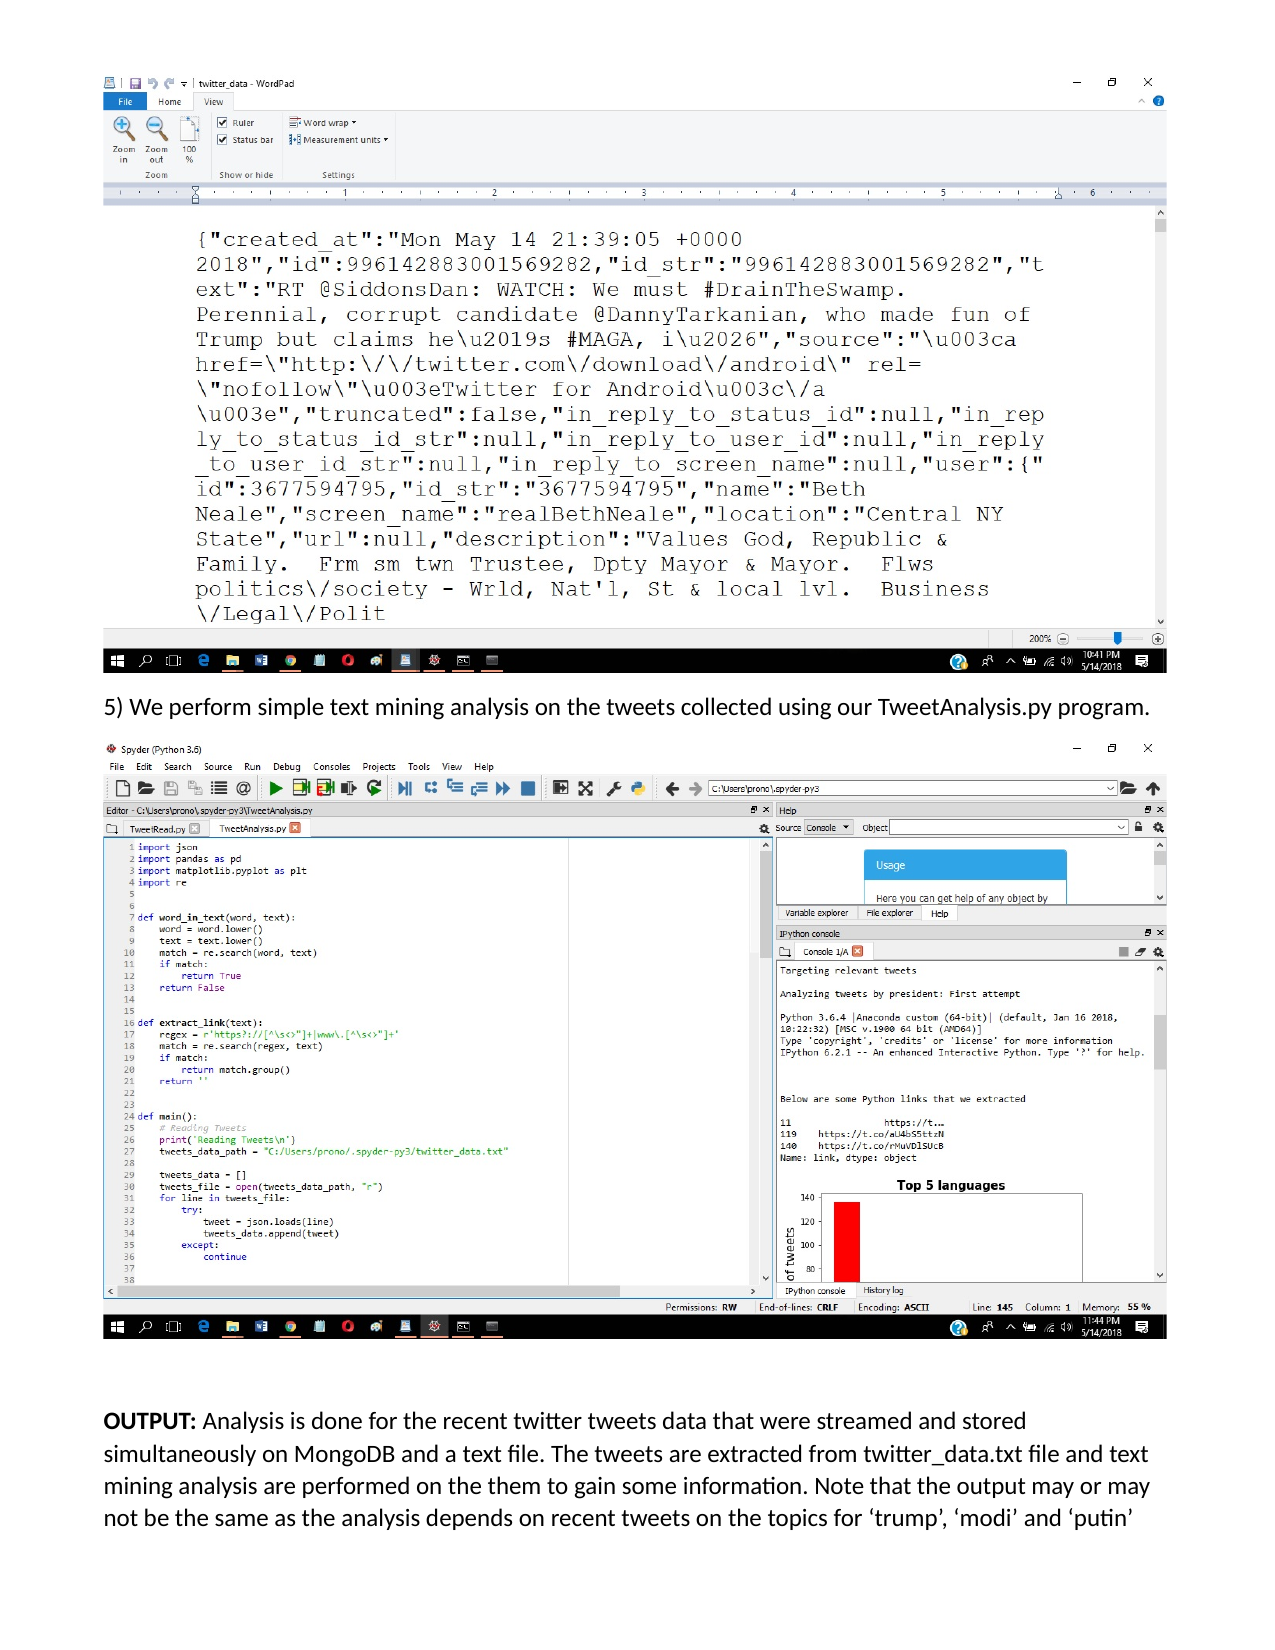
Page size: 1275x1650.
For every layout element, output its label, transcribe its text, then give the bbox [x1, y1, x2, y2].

text 5) We perform simple text mining analysis on the tweets collected using our TweetAnalysis.py program. [103, 691, 1167, 722]
text OUTPUT: Analysis is done for the recent twitter tweets data that were streamed and stored simultaneously on MongoDB and a text file. The tweets are extracted from twitter_data.txt file and text mining analysis are performed on the them to gain some information. Note that the output may or may not be the same as the analysis depends on recent tweets on the topics for ‘trump’, ‘modi’ and ‘putin’ [103, 1405, 1167, 1533]
